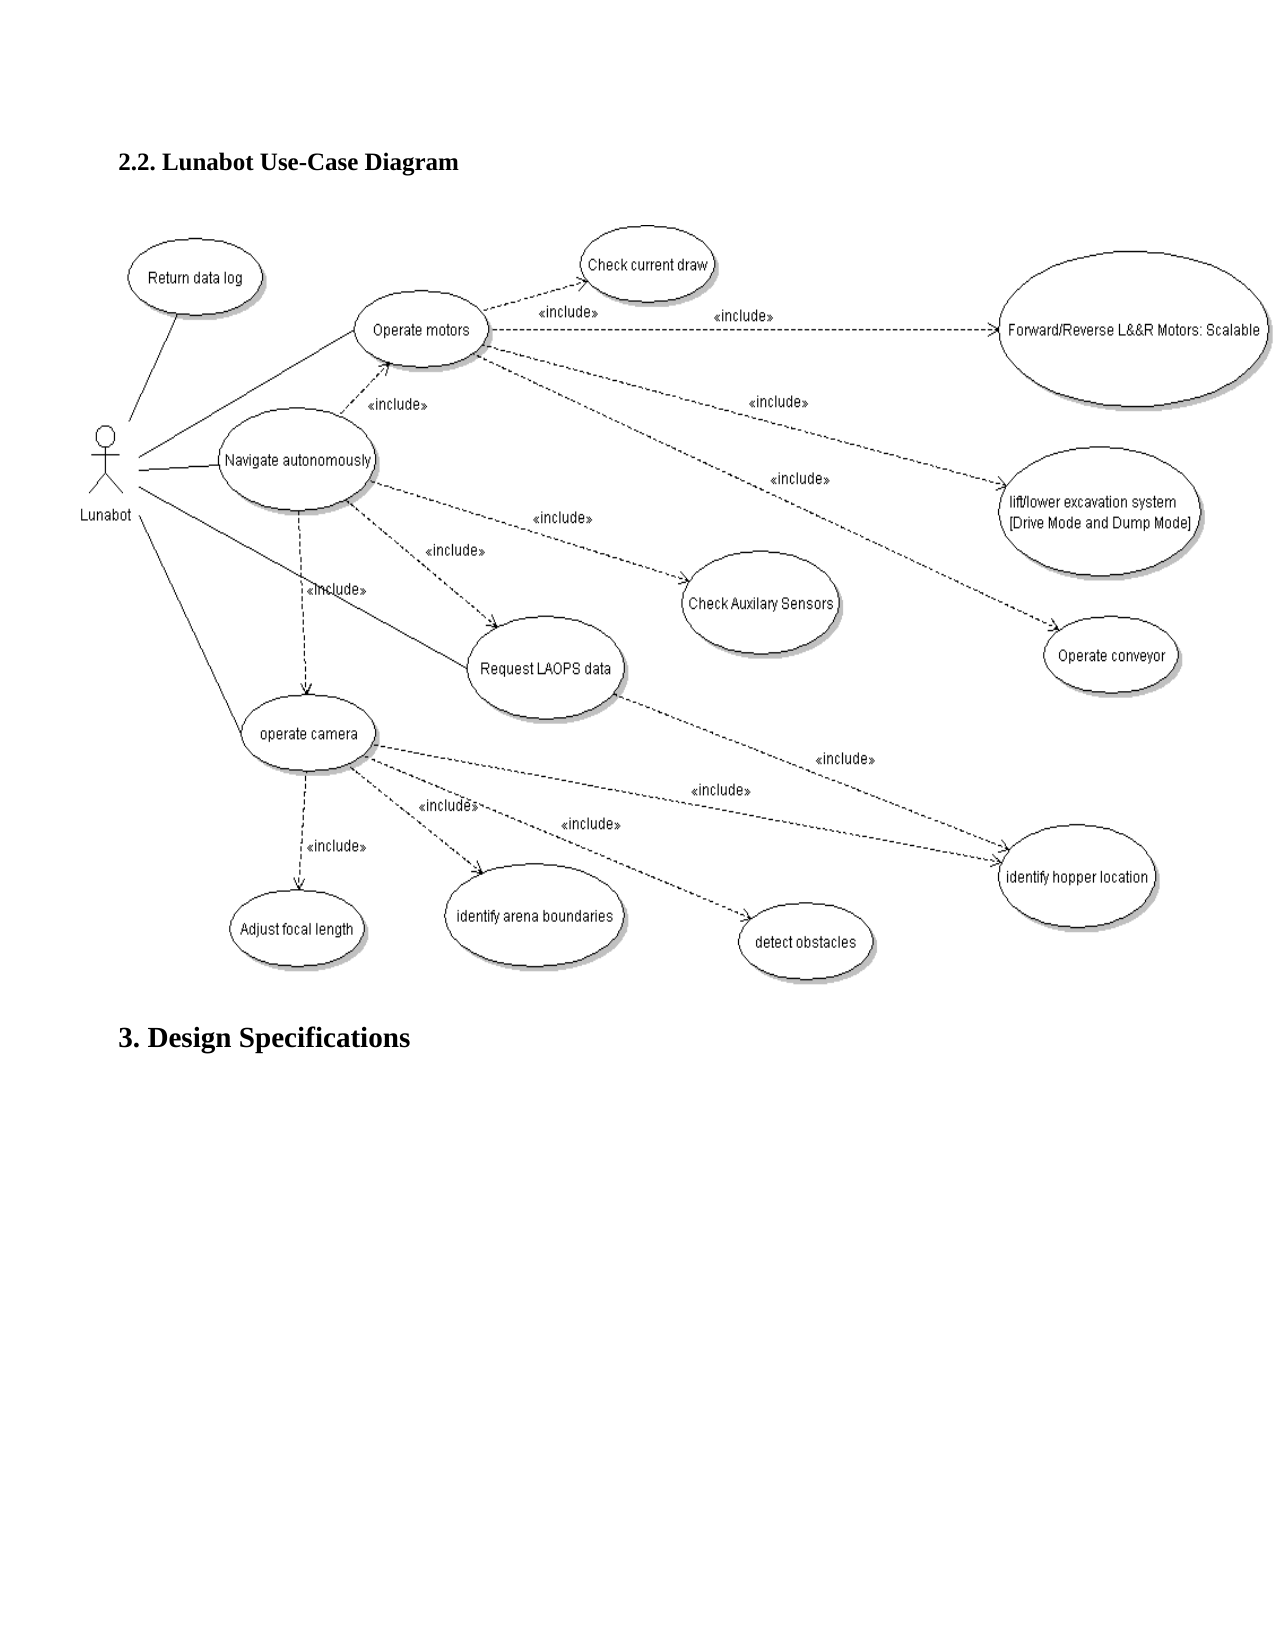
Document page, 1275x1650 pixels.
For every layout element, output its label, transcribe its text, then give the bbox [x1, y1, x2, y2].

list 2.2. Lunabot Use-Case Diagram [118, 147, 1157, 176]
list Design Specifications [118, 1020, 1157, 1053]
